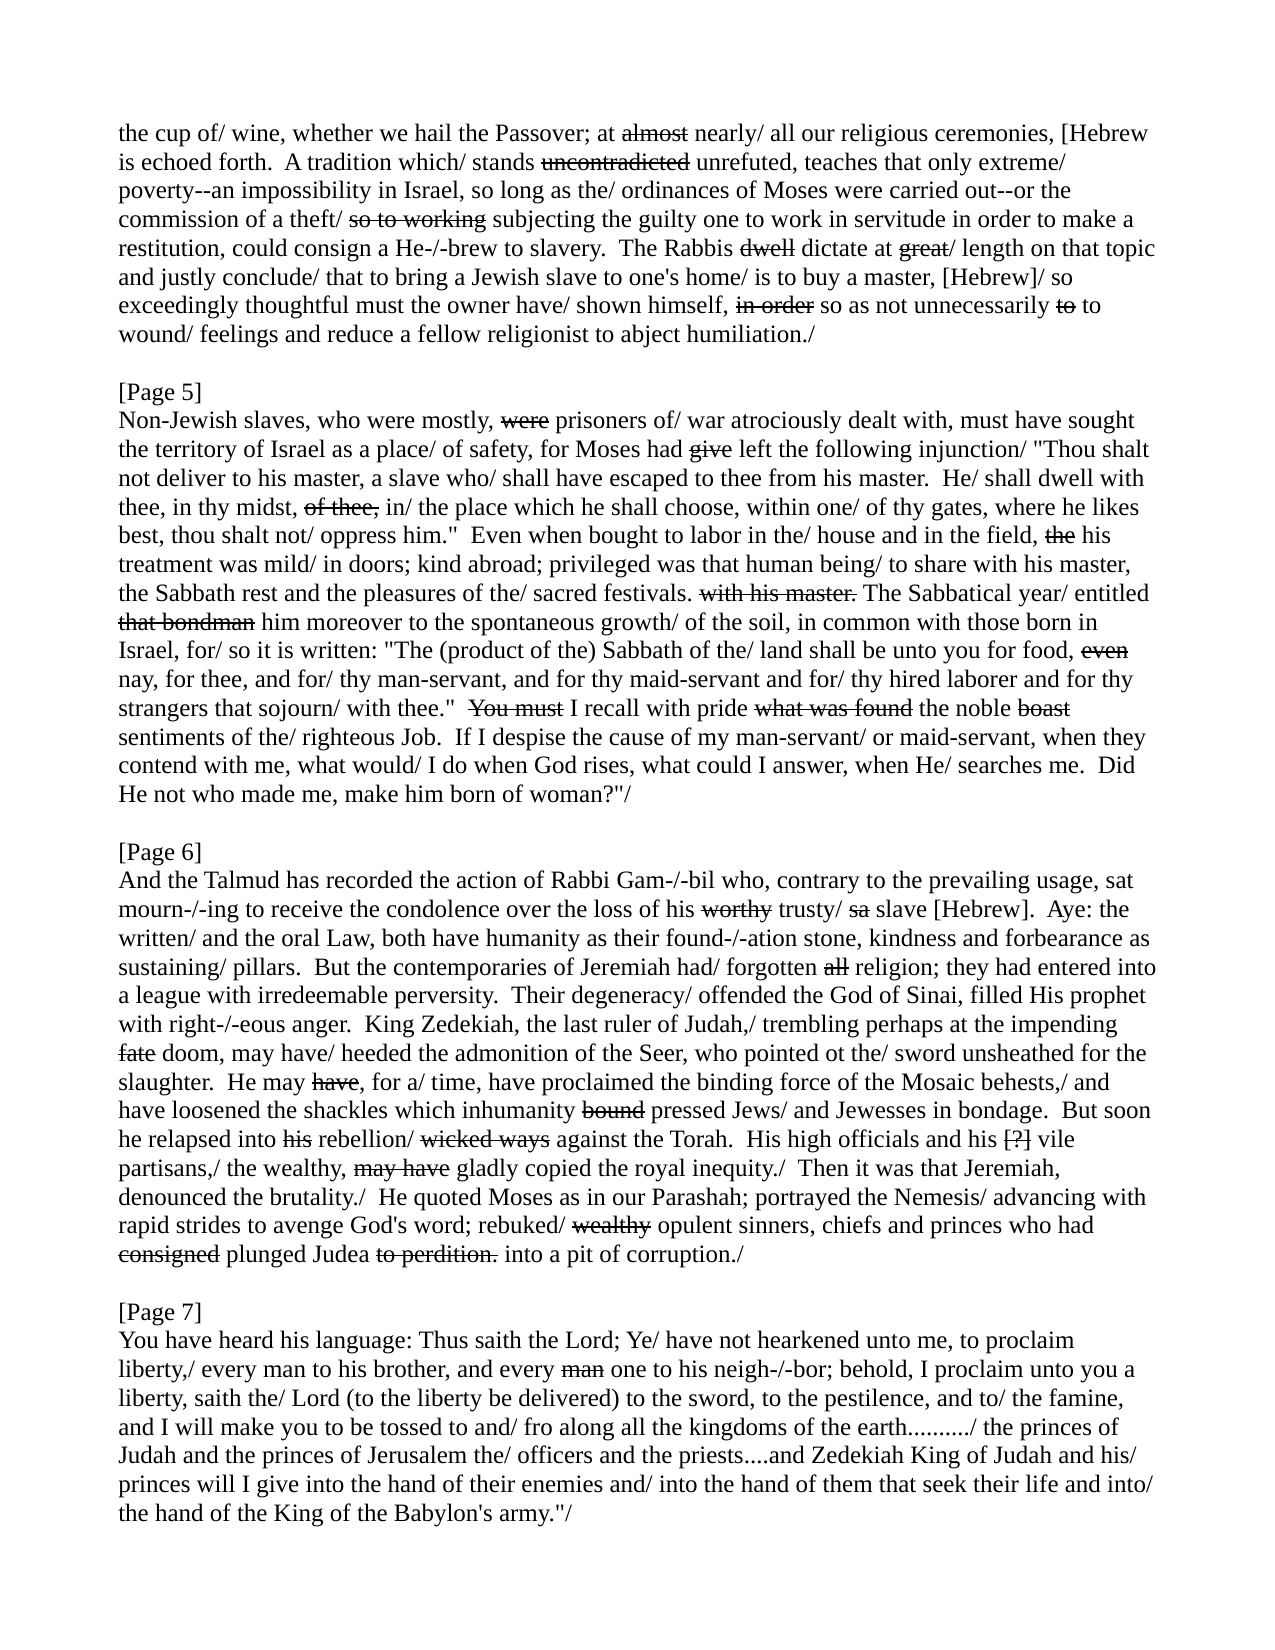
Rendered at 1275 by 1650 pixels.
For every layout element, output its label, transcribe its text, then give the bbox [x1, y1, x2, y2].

text And the Talmud has recorded the action of Rabbi Gam-/-bil who, contrary to the prevailing usage, sat mourn-/-ing to receive the condolence over the loss of his worthy trusty/ sa slave [Hebrew]. Aye: the written/ and the oral Law, both have humanity as their found-/-ation stone, kindness and forbearance as sustaining/ pillars. But the contemporaries of Jeremiah had/ forgotten all religion; they had entered into a league with irredeemable perversity. Their degeneracy/ offended the God of Sinai, filled His prophet with right-/-eous anger. King Zedekiah, the last ruler of Judah,/ trembling perhaps at the impending fate doom, may have/ heeded the admonition of the Seer, who pointed ot the/ sword unsheathed for the slaughter. He may have, for a/ time, have proclaimed the binding force of the Mosaic behests,/ and have loosened the shackles which inhumanity bound pressed Jews/ and Jewesses in bondage. But soon he relapsed into his rebellion/ wicked ways against the Torah. His high officials and his [?] vile partisans,/ the wealthy, may have gladly copied the royal inequity./ Then it was that Jeremiah, denounced the brutality./ He quoted Moses as in our Parashah; portrayed the Nemesis/ advancing with rapid strides to avenge God's word; rebuked/ wealthy opulent sinners, chiefs and princes who had consigned plunged Judea to perdition. into a pit of corruption./ [118, 866, 1157, 1268]
text You have heard his language: Thus saith the Lord; Ye/ have not hearkened unto me, to proclaim liberty,/ every man to his brother, and every man one to his neigh-/-bor; behold, I proclaim unto you a liberty, saith the/ Lord (to the liberty be delivered) to the sword, to the pestilence, and to/ the famine, and I will make you to be tossed to and/ fro along all the kingdoms of the earth........../ the princes of Judah and the princes of Jerusalem the/ officers and the priests....and Zedekiah King of Judah and his/ princes will I give into the hand of their enemies and/ into the hand of them that seek their life and into/ the hand of the King of the Babylon's army."/ [118, 1326, 1157, 1527]
text the cup of/ wine, whether we hail the Passover; at almost nearly/ all our religious ceremonies, [Hebrew is echoed forth. A tradition which/ stands uncontradicted unrefuted, teaches that only extreme/ poverty--an impossibility in Israel, so long as the/ ordinances of Moses were carried out--or the commission of a theft/ so to working subjecting the guilty one to work in servitude in order to make a restitution, could consign a He-/-brew to slavery. The Rabbis dwell dictate at great/ length on that topic and justly conclude/ that to bring a Jewish slave to one's home/ is to buy a master, [Hebrew]/ so exceedingly thoughtful must the owner have/ shown himself, in order so as not unnecessarily to to wound/ feelings and reduce a fellow religionist to abject humiliation./ [118, 118, 1157, 348]
text [Page 6] [118, 837, 1157, 866]
text [Page 5] [118, 377, 1157, 406]
text Non-Jewish slaves, who were mostly, were prisoners of/ war atrociously dealt with, must have sought the territory of Israel as a place/ of safety, for Moses had give left the following injunction/ "Thou shalt not deliver to his master, a slave who/ shall have escaped to thee from his master. He/ shall dwell with thee, in thy midst, of thee, in/ the place which he shall choose, within one/ of thy gates, where he likes best, thou shalt not/ oppress him." Even when bought to labor in the/ house and in the field, the his treatment was mild/ in doors; kind abroad; privileged was that human being/ to share with his master, the Sabbath rest and the pleasures of the/ sacred festivals. with his master. The Sabbatical year/ entitled that bondman him moreover to the spontaneous growth/ of the soil, in common with those born in Israel, for/ so it is written: "The (product of the) Sabbath of the/ land shall be unto you for food, even nay, for thee, and for/ thy man-servant, and for thy maid-servant and for/ thy hired laborer and for thy strangers that sojourn/ with thee." You must I recall with pride what was found the noble boast sentiments of the/ righteous Job. If I despise the cause of my man-servant/ or maid-servant, when they contend with me, what would/ I do when God rises, what could I answer, when He/ searches me. Did He not who made me, make him born of woman?"/ [118, 406, 1157, 808]
text [Page 7] [118, 1297, 1157, 1326]
